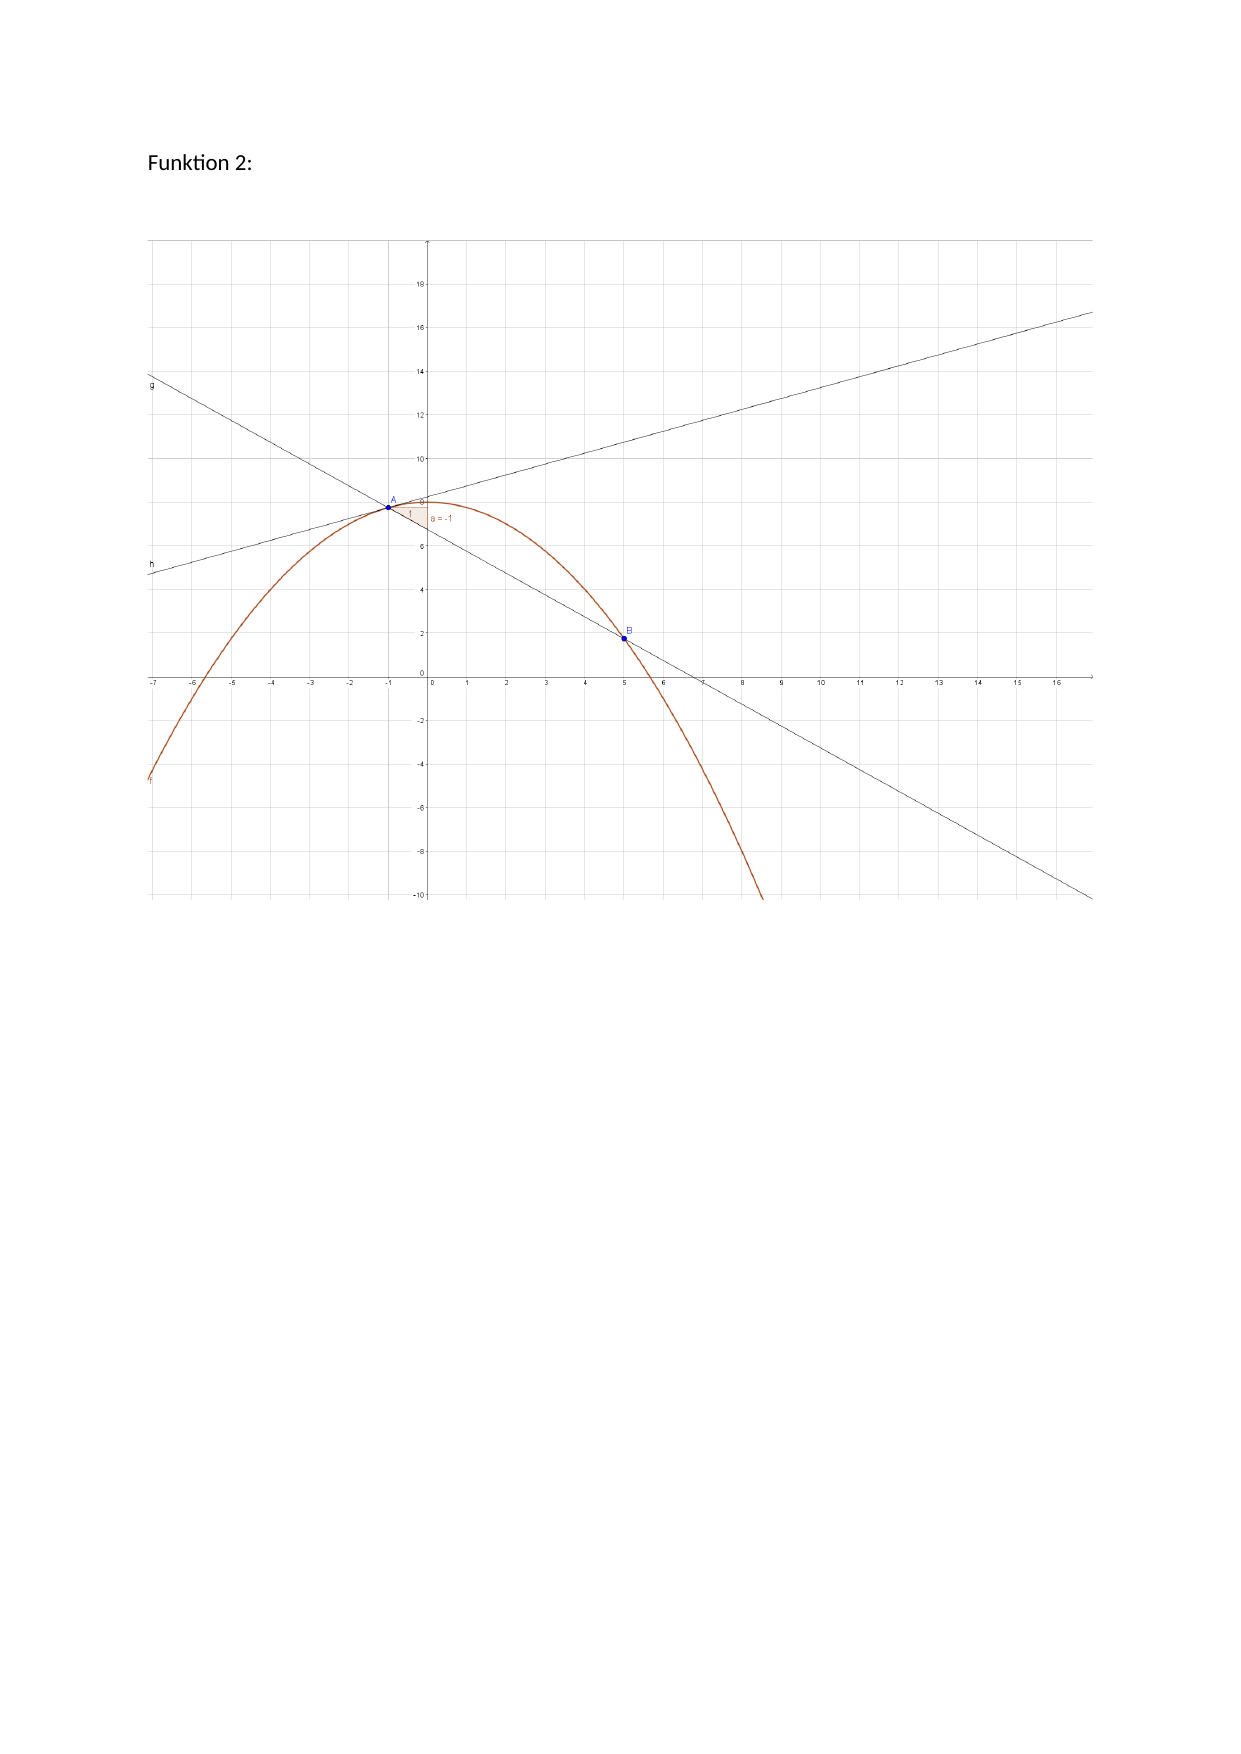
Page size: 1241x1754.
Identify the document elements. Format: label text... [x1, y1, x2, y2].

text Funktion 2: [148, 148, 1093, 176]
